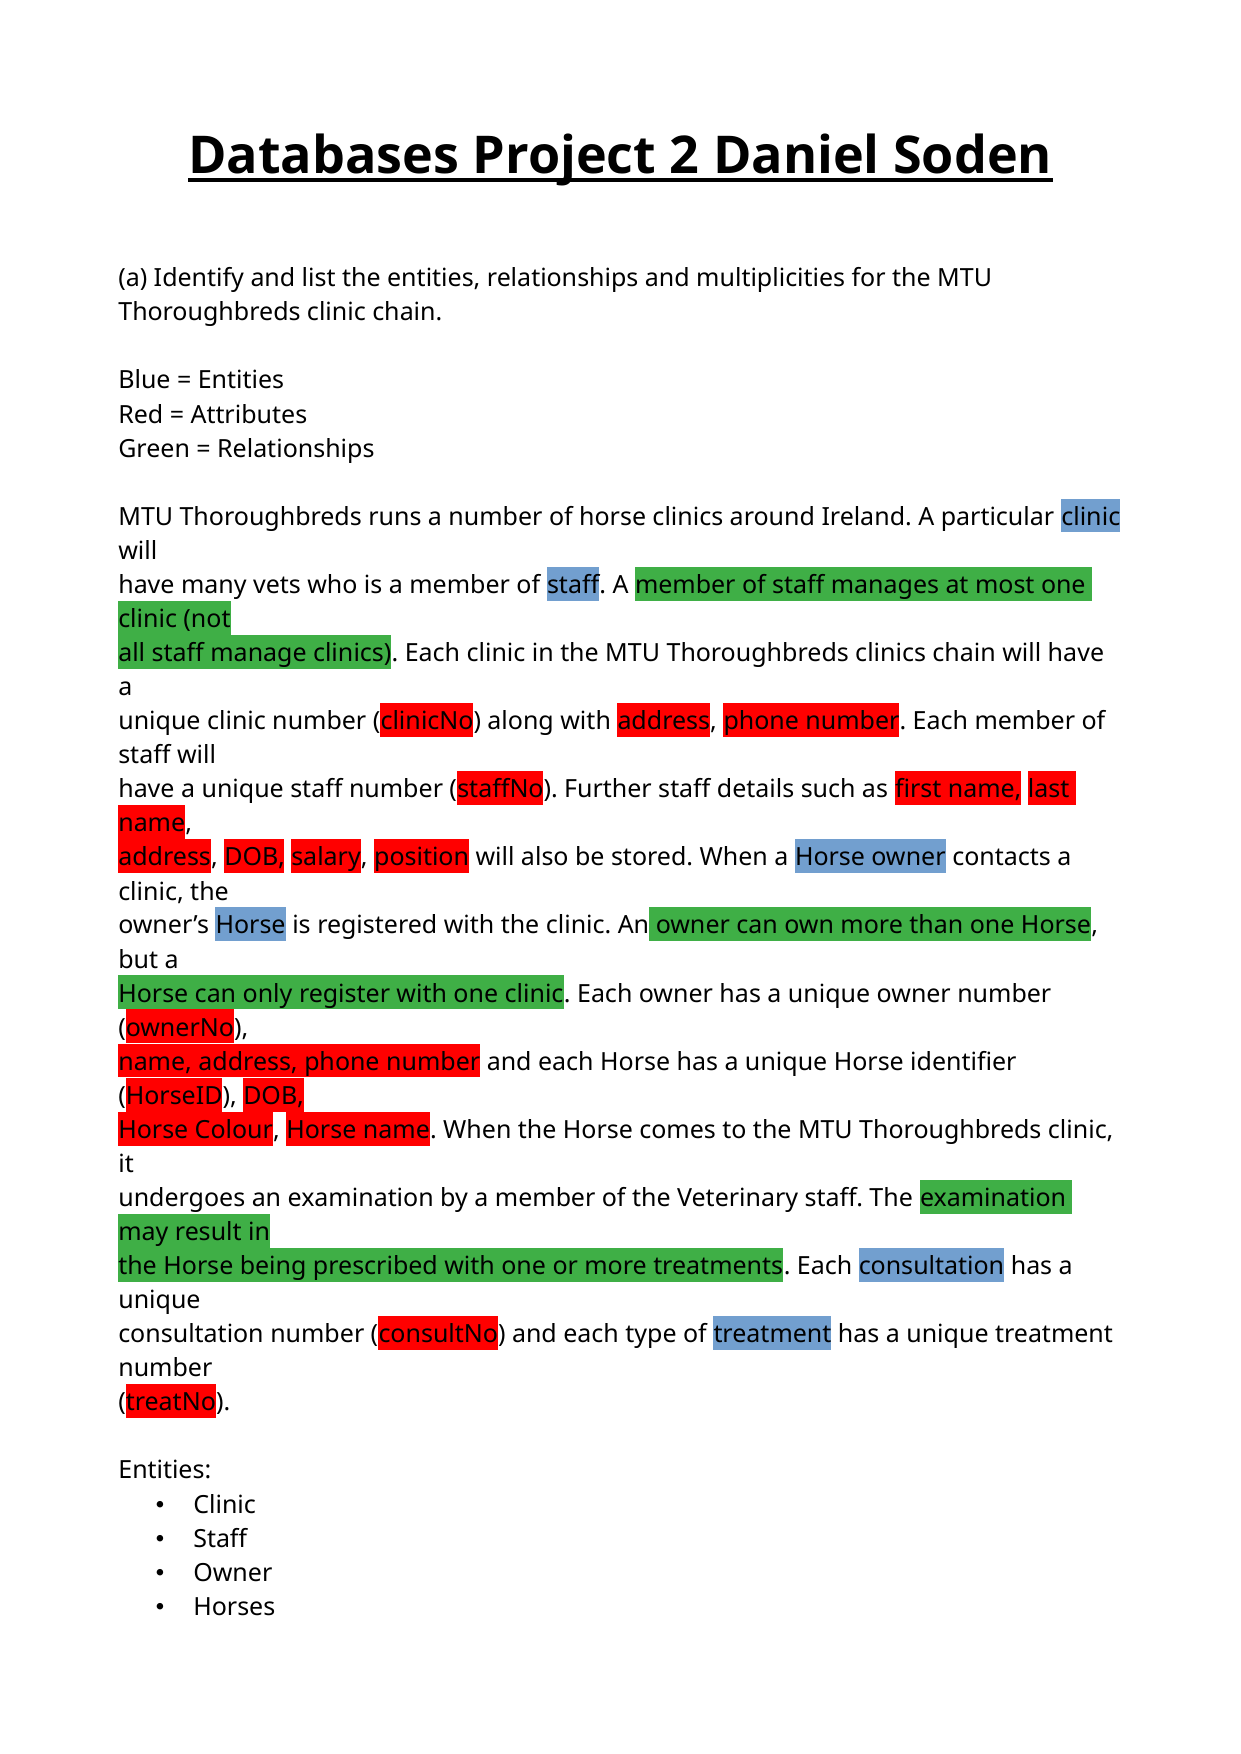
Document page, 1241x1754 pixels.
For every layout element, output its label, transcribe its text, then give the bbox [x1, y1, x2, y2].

text have a unique staff number (staffNo). Further staff details such as first name, last name, [118, 771, 1122, 839]
text unique clinic number (clinicNo) along with address, phone number. Each member of staff will [118, 703, 1122, 771]
text Red = Attributes [118, 396, 1122, 430]
text (treatNo). [118, 1384, 1122, 1418]
text owner’s Horse is registered with the clinic. An owner can own more than one Horse, but a [118, 907, 1122, 975]
text have many vets who is a member of staff. A member of staff manages at most one clinic (not [118, 567, 1122, 635]
text Horse can only register with one clinic. Each owner has a unique owner number (ownerNo), [118, 975, 1122, 1043]
text the Horse being prescribed with one or more treatments. Each consultation has a unique [118, 1248, 1122, 1316]
text address, DOB, salary, position will also be stored. When a Horse owner contacts a clinic, the [118, 839, 1122, 907]
text MTU Thoroughbreds runs a number of horse clinics around Ireland. A particular clinic will [118, 498, 1122, 567]
text consultation number (consultNo) and each type of treatment has a unique treatment number [118, 1316, 1122, 1384]
list Clinic [156, 1486, 1122, 1520]
list Horses [156, 1588, 1122, 1622]
text all staff manage clinics). Each clinic in the MTU Thoroughbreds clinics chain will have a [118, 635, 1122, 703]
list Owner [156, 1554, 1122, 1588]
text name, address, phone number and each Horse has a unique Horse identifier (HorseID), DOB, [118, 1043, 1122, 1112]
text Databases Project 2 Daniel Soden [118, 118, 1122, 189]
text undergoes an examination by a member of the Veterinary staff. The examination may result in [118, 1180, 1122, 1248]
text (a) Identify and list the entities, relationships and multiplicities for the MTU [118, 260, 1122, 294]
list Staff [156, 1520, 1122, 1554]
text Green = Relationships [118, 430, 1122, 464]
text Horse Colour, Horse name. When the Horse comes to the MTU Thoroughbreds clinic, it [118, 1112, 1122, 1180]
text Blue = Entities [118, 362, 1122, 396]
text Thoroughbreds clinic chain. [118, 294, 1122, 328]
text Entities: [118, 1452, 1122, 1486]
